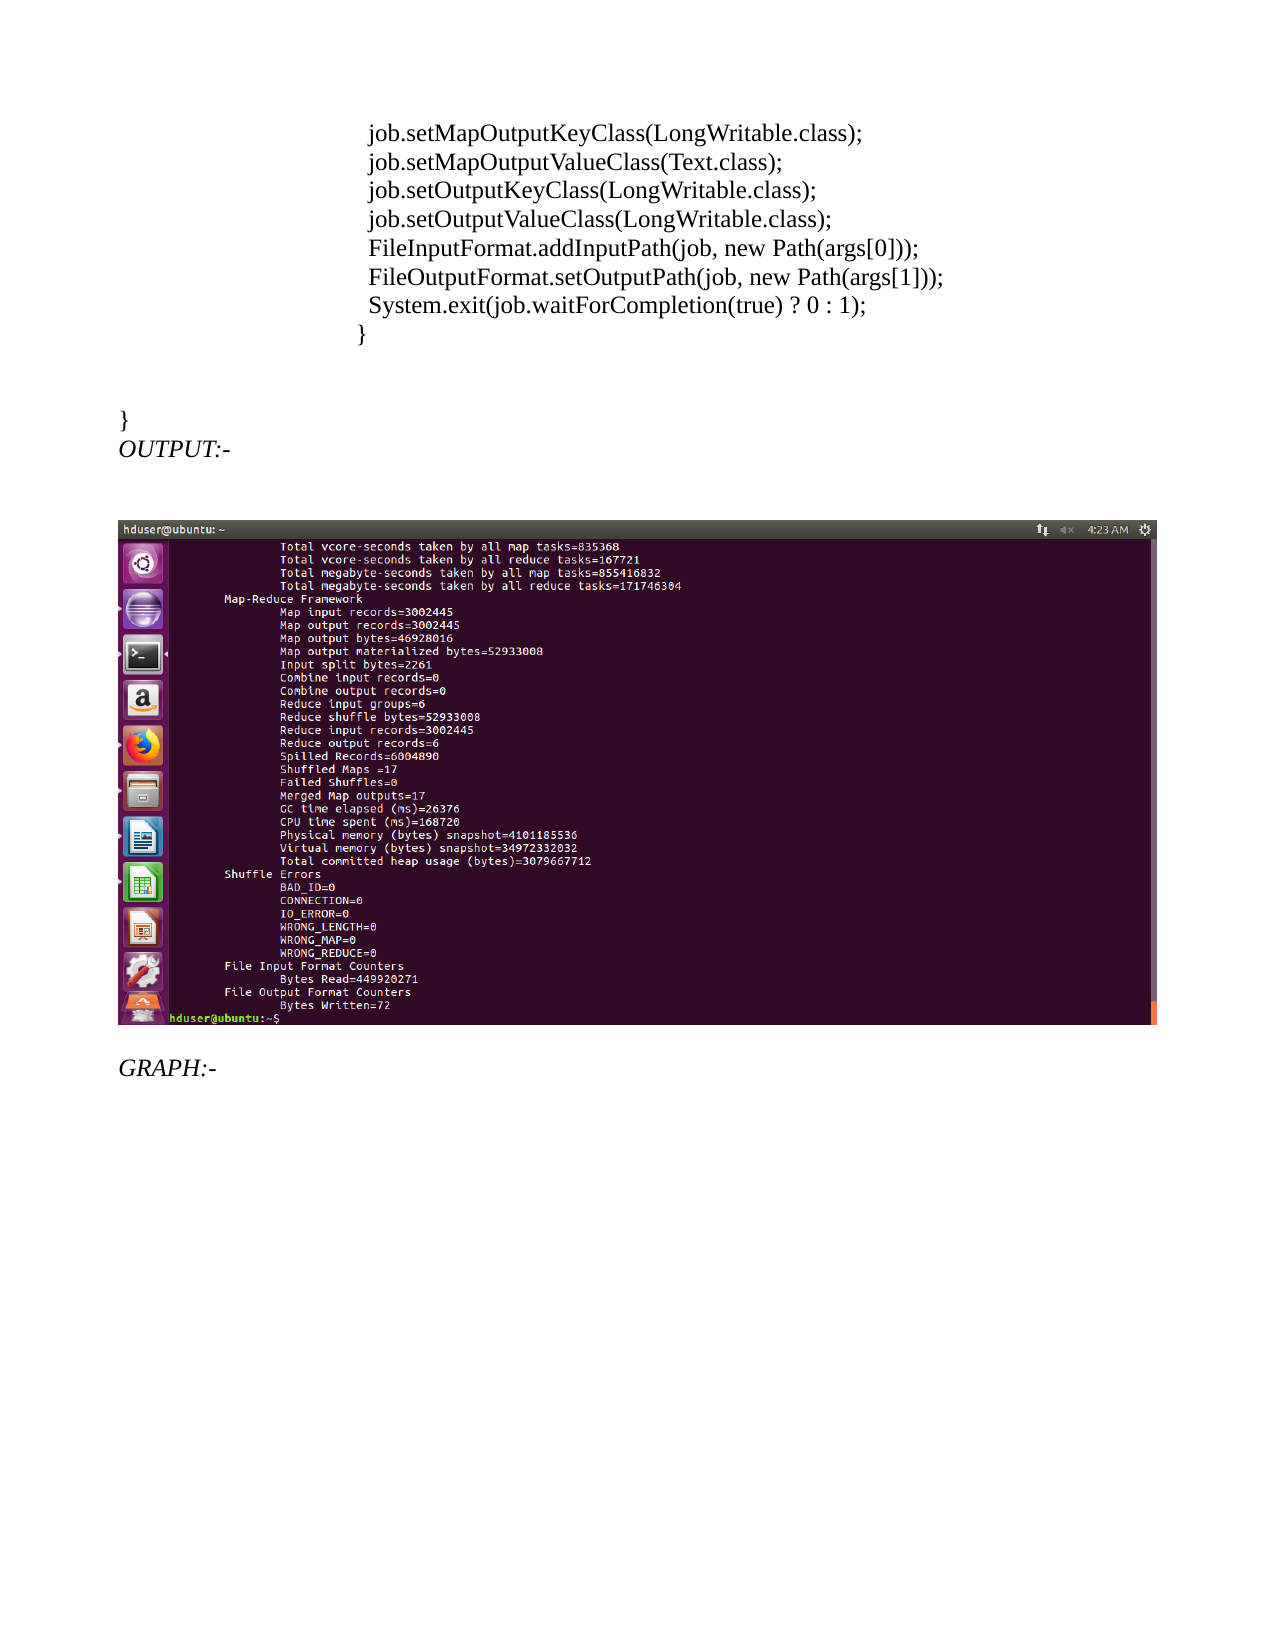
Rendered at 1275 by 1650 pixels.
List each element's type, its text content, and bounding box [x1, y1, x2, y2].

text System.exit(job.waitForCompletion(true) ? 0 : 1); [118, 291, 1157, 319]
text } [118, 406, 1157, 434]
text GRAPH:- [118, 1053, 1157, 1082]
picture [118, 520, 1157, 1025]
text } [118, 319, 1157, 348]
text job.setMapOutputValueClass(Text.class); [118, 147, 1157, 176]
text FileInputFormat.addInputPath(job, new Path(args[0])); [118, 233, 1157, 262]
text job.setOutputKeyClass(LongWritable.class); [118, 176, 1157, 204]
text job.setOutputValueClass(LongWritable.class); [118, 204, 1157, 233]
text job.setMapOutputKeyClass(LongWritable.class); [118, 118, 1157, 147]
text FileOutputFormat.setOutputPath(job, new Path(args[1])); [118, 262, 1157, 291]
text OUTPUT:- [118, 434, 1157, 463]
